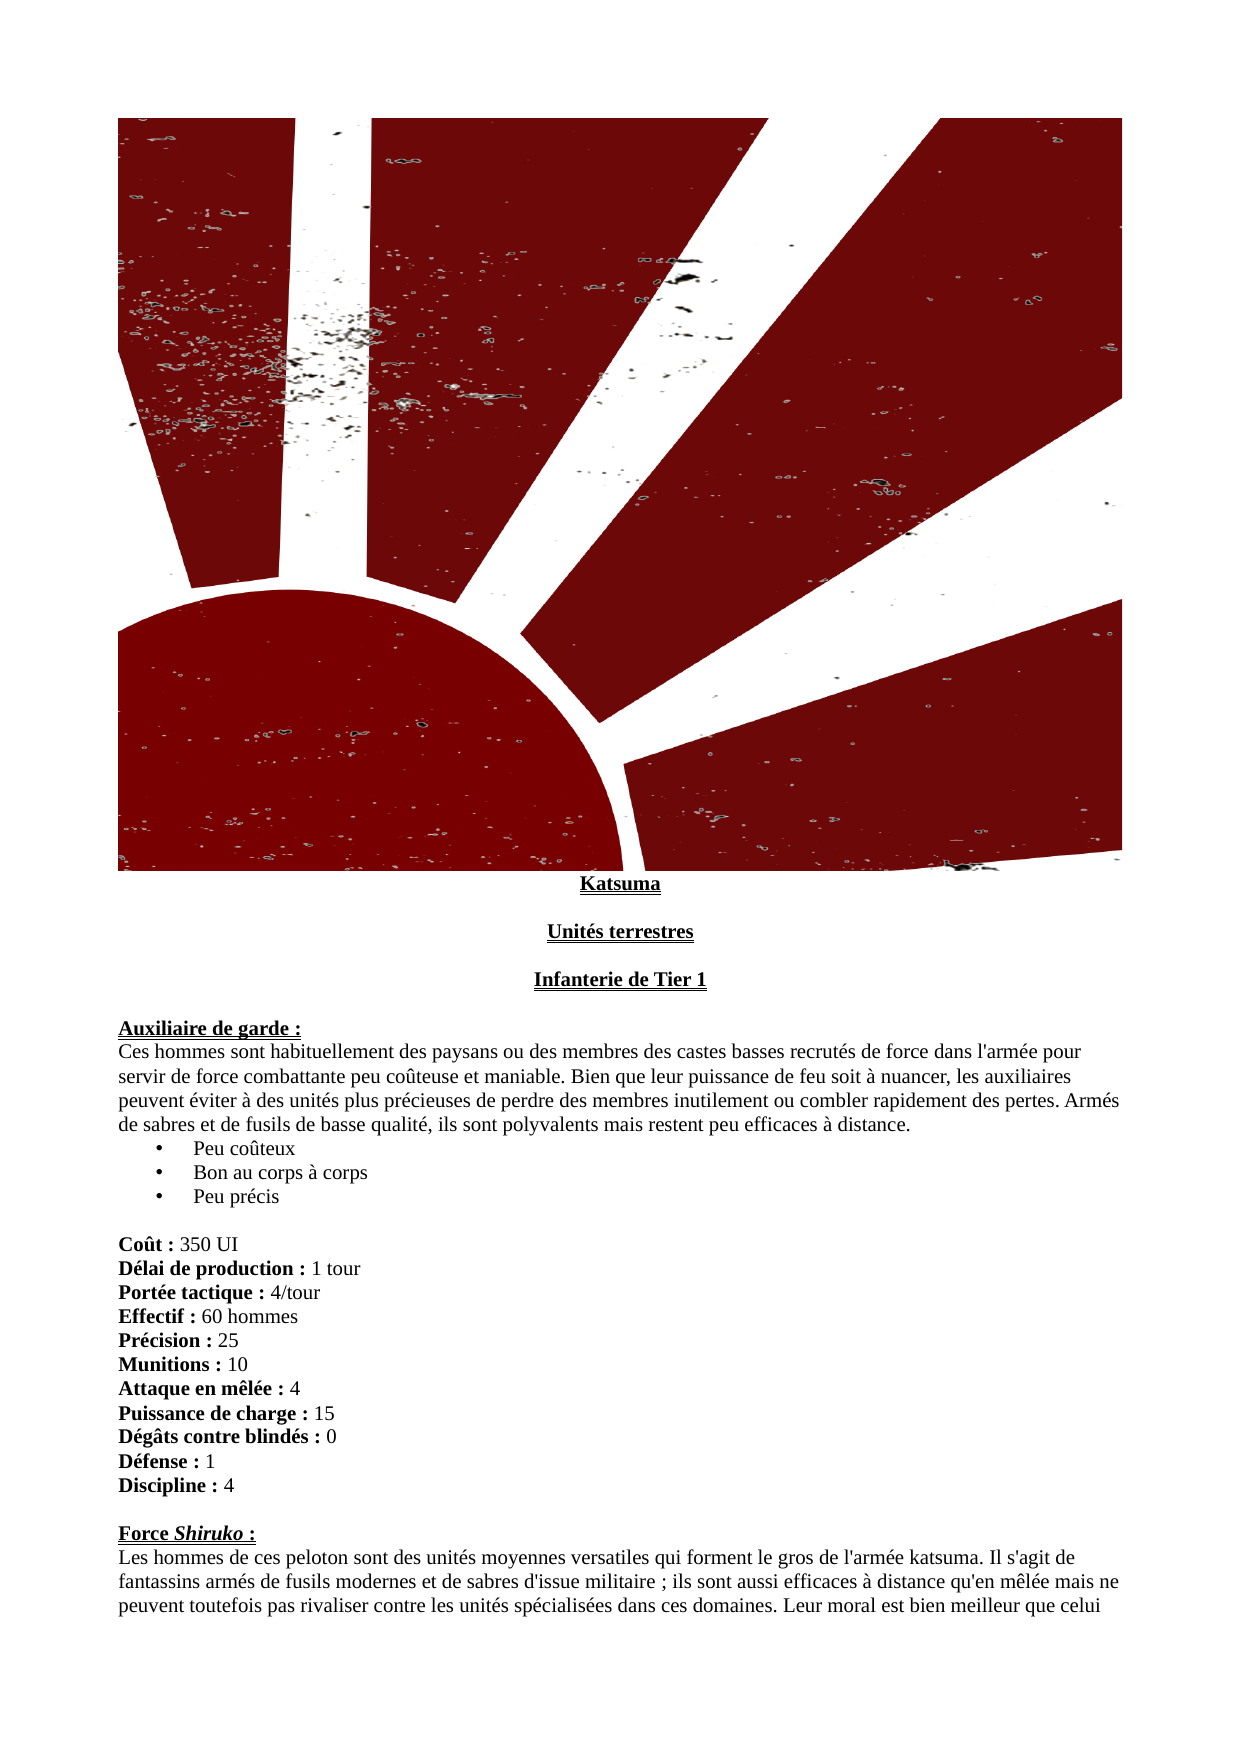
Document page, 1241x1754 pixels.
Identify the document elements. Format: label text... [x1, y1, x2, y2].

list Peu précis [156, 1184, 1122, 1208]
text Précision : 25 [118, 1328, 1122, 1352]
text Les hommes de ces peloton sont des unités moyennes versatiles qui forment le gros de l'armée katsuma. Il s'agit de fantassins armés de fusils modernes et de sabres d'issue militaire ; ils sont aussi efficaces à distance qu'en mêlée mais ne peuvent toutefois pas rivaliser contre les unités spécialisées dans ces domaines. Leur moral est bien meilleur que celui [118, 1545, 1122, 1617]
list Bon au corps à corps [156, 1160, 1122, 1184]
list Peu coûteux [156, 1136, 1122, 1160]
text Puissance de charge : 15 [118, 1400, 1122, 1424]
text Ces hommes sont habituellement des paysans ou des membres des castes basses recrutés de force dans l'armée pour servir de force combattante peu coûteuse et maniable. Bien que leur puissance de feu soit à nuancer, les auxiliaires peuvent éviter à des unités plus précieuses de perdre des membres inutilement ou combler rapidement des pertes. Armés de sabres et de fusils de basse qualité, ils sont polyvalents mais restent peu efficaces à distance. [118, 1039, 1122, 1136]
text Unités terrestres [118, 919, 1122, 943]
text Auxiliaire de garde : [118, 1015, 1122, 1039]
text Force Shiruko : [118, 1521, 1122, 1545]
text Discipline : 4 [118, 1473, 1122, 1497]
text Effectif : 60 hommes [118, 1304, 1122, 1328]
text Délai de production : 1 tour [118, 1256, 1122, 1280]
text Munitions : 10 [118, 1352, 1122, 1376]
picture [118, 118, 1123, 871]
text Infanterie de Tier 1 [118, 967, 1122, 991]
text Attaque en mêlée : 4 [118, 1376, 1122, 1400]
text Katsuma [118, 871, 1122, 895]
text Défense : 1 [118, 1448, 1122, 1473]
text Coût : 350 UI [118, 1232, 1122, 1256]
text Portée tactique : 4/tour [118, 1280, 1122, 1304]
text Dégâts contre blindés : 0 [118, 1424, 1122, 1448]
